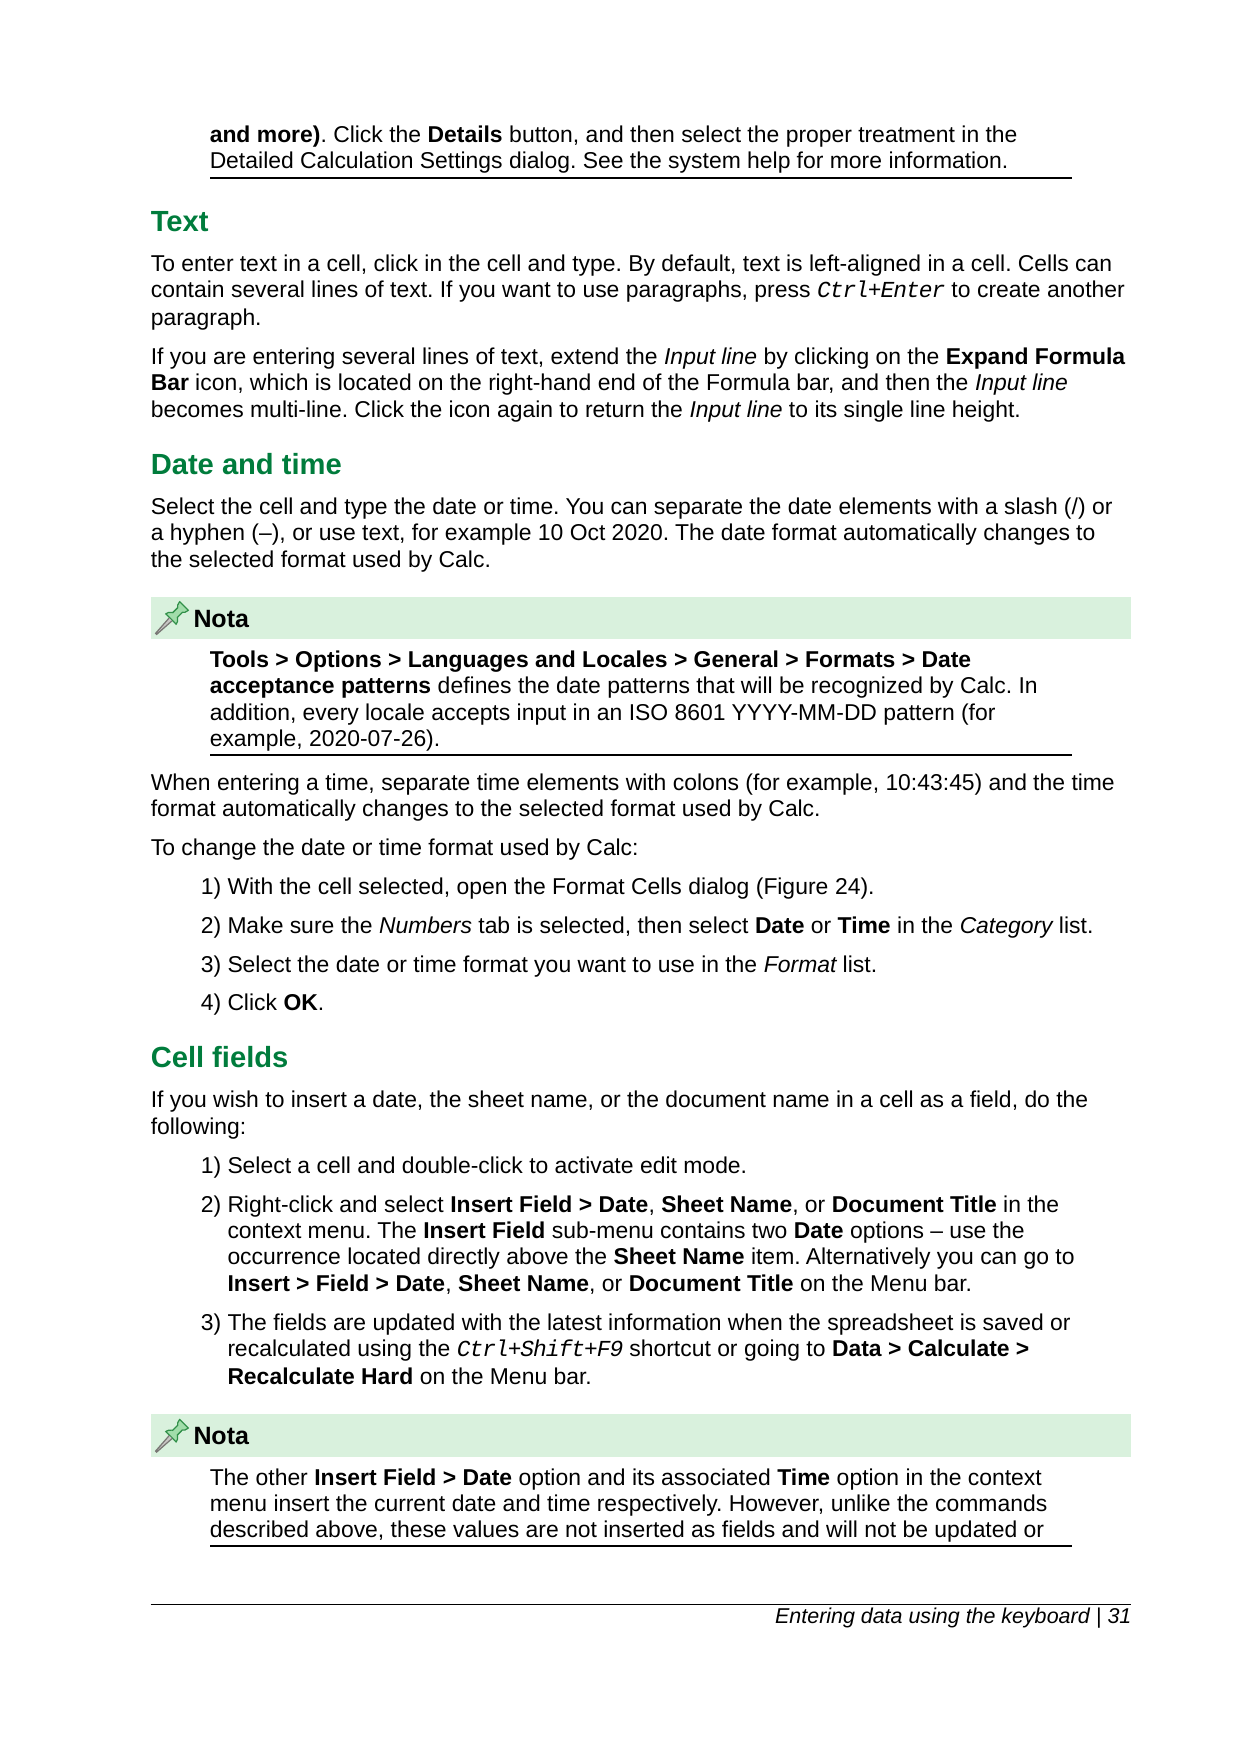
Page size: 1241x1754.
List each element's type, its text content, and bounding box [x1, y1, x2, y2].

list To change the date or time format used by Calc: [151, 834, 1131, 860]
list Select the date or time format you want to use in the Format list. [227, 951, 1131, 977]
text To enter text in a cell, click in the cell and type. By default, text is left-aligned in a cell. Cells can contain several lines of text. If you want to use paragraphs, press Ctrl+Enter to create another paragraph. [151, 249, 1131, 331]
list Select a cell and double-click to activate edit mode. [227, 1152, 1131, 1178]
subtitle Nota [193, 597, 1131, 639]
text Select the cell and type the date or time. You can separate the date elements with a slash (/) or a hyphen (–), or use text, for example 10 Oct 2020. The date format automatically changes to the selected format used by Calc. [151, 493, 1131, 572]
list Right-click and select Insert Field > Date, Sheet Name, or Document Title in the context menu. The Insert Field sub-menu contains two Date options – use the occurrence located directly above the Sheet Name item. Alternatively you can go to Insert > Field > Date, Sheet Name, or Document Title on the Menu bar. [227, 1191, 1131, 1296]
text If you are entering several lines of text, extend the Input line by clicking on the Expand Formula Bar icon, which is located on the right-hand end of the Formula bar, and then the Input line becomes multi-line. Click the icon again to return the Input line to its single line height. [151, 343, 1131, 422]
list Click OK. [227, 989, 1131, 1016]
subtitle Date and time [151, 447, 1131, 480]
subtitle Cell fields [151, 1041, 1131, 1074]
subtitle Text [151, 203, 1131, 237]
list If you wish to insert a date, the sheet name, or the document name in a cell as a field, do the following: [151, 1086, 1131, 1139]
text When entering a time, separate time elements with colons (for example, 10:43:45) and the time format automatically changes to the selected format used by Calc. [151, 769, 1131, 821]
text Tools > Options > Languages and Locales > General > Formats > Date acceptance patterns defines the date patterns that will be recognized by Calc. In addition, every locale accepts input in an ISO 8601 YYYY-MM-DD pattern (for example, 2020-07-26). [209, 646, 1072, 756]
list Make sure the Numbers tab is selected, then select Date or Time in the Category list. [227, 912, 1131, 938]
list With the cell selected, open the Format Cells dialog (Figure 24). [227, 873, 1131, 899]
subtitle Nota [151, 1414, 1131, 1457]
text and more). Click the Details button, and then select the proper treatment in the Detailed Calculation Settings dialog. See the system help for more information. [209, 121, 1072, 179]
text The other Insert Field > Date option and its associated Time option in the context menu insert the current date and time respectively. However, unlike the commands described above, these values are not inserted as fields and will not be updated or [209, 1463, 1072, 1547]
list The fields are updated with the latest information when the spreadsheet is saved or recalculated using the Ctrl+Shift+F9 shortcut or going to Data > Calculate > Recalculate Hard on the Menu bar. [227, 1308, 1131, 1389]
